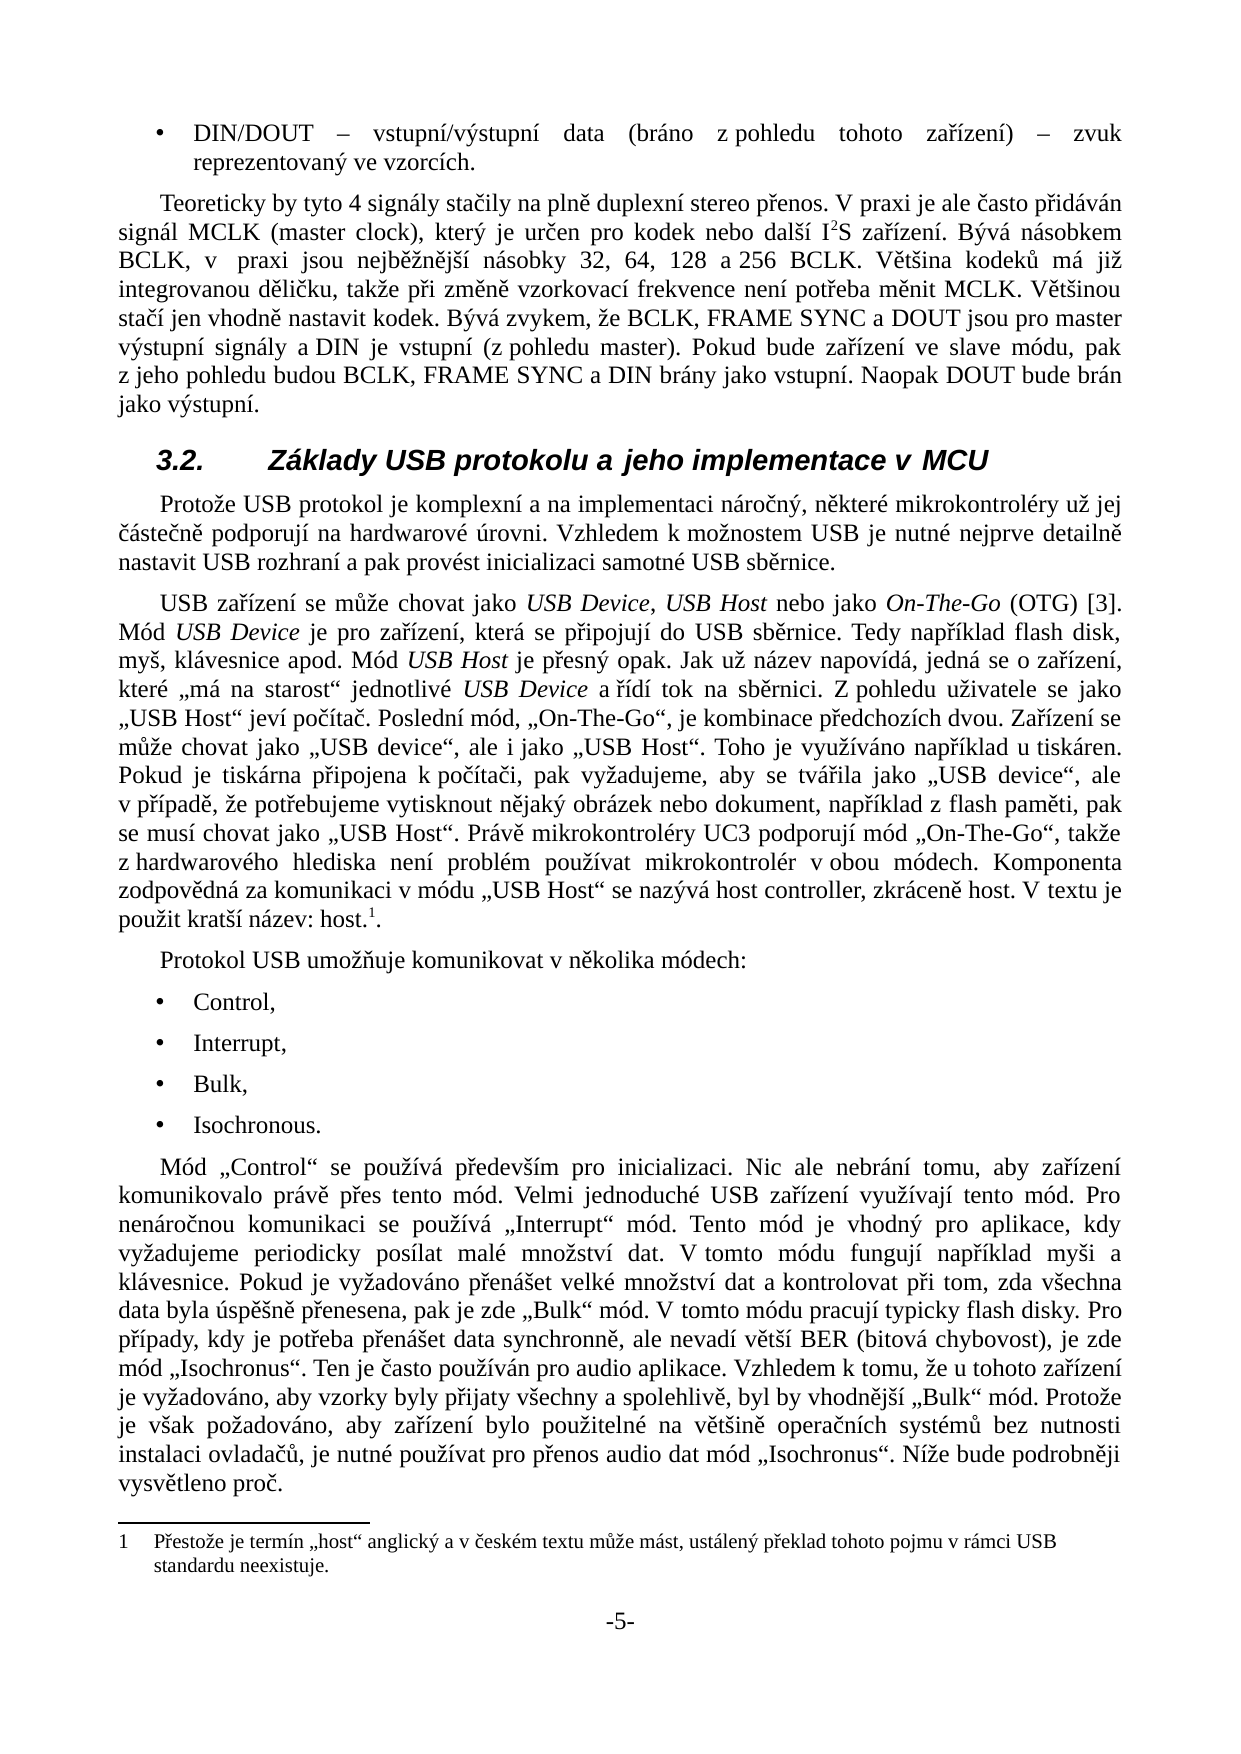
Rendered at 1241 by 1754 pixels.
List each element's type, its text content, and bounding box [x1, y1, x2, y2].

text Protože USB protokol je komplexní a na implementaci náročný, některé mikrokontroléry už jej částečně podporují na hardwarové úrovni. Vzhledem k možnostem USB je nutné nejprve detailně nastavit USB rozhraní a pak provést inicializaci samotné USB sběrnice. [118, 489, 1122, 575]
list Interrupt, [156, 1028, 1122, 1057]
subtitle Základy USB protokolu a jeho implementace v MCU [148, 443, 1122, 477]
list DIN/DOUT – vstupní/výstupní data (bráno z pohledu tohoto zařízení) – zvuk reprezentovaný ve vzorcích. [156, 118, 1122, 176]
list Bulk, [156, 1069, 1122, 1098]
list Isochronous. [156, 1110, 1122, 1139]
text Protokol USB umožňuje komunikovat v několika módech: [118, 945, 1122, 974]
text USB zařízení se může chovat jako USB Device, USB Host nebo jako On-The-Go (OTG) [3]. Mód USB Device je pro zařízení, která se připojují do USB sběrnice. Tedy například flash disk, myš, klávesnice apod. Mód USB Host je přesný opak. Jak už název napovídá, jedná se o zařízení, které „má na starost“ jednotlivé USB Device a řídí tok na sběrnici. Z pohledu uživatele se jako „USB Host“ jeví počítač. Poslední mód, „On-The-Go“, je kombinace předchozích dvou. Zařízení se může chovat jako „USB device“, ale i jako „USB Host“. Toho je využíváno například u tiskáren. Pokud je tiskárna připojena k počítači, pak vyžadujeme, aby se tvářila jako „USB device“, ale v případě, že potřebujeme vytisknout nějaký obrázek nebo dokument, například z flash paměti, pak se musí chovat jako „USB Host“. Právě mikrokontroléry UC3 podporují mód „On-The-Go“, takže z hardwarového hlediska není problém používat mikrokontrolér v obou módech. Komponenta zodpovědná za komunikaci v módu „USB Host“ se nazývá host controller, zkráceně host. V textu je použit kratší název: host.. [118, 588, 1122, 933]
text Přestože je termín „host“ anglický a v českém textu může mást, ustálený překlad tohoto pojmu v rámci USB standardu neexistuje. [118, 1529, 1122, 1577]
text Mód „Control“ se používá především pro inicializaci. Nic ale nebrání tomu, aby zařízení komunikovalo právě přes tento mód. Velmi jednoduché USB zařízení využívají tento mód. Pro nenáročnou komunikaci se používá „Interrupt“ mód. Tento mód je vhodný pro aplikace, kdy vyžadujeme periodicky posílat malé množství dat. V tomto módu fungují například myši a klávesnice. Pokud je vyžadováno přenášet velké množství dat a kontrolovat při tom, zda všechna data byla úspěšně přenesena, pak je zde „Bulk“ mód. V tomto módu pracují typicky flash disky. Pro případy, kdy je potřeba přenášet data synchronně, ale nevadí větší BER (bitová chybovost), je zde mód „Isochronus“. Ten je často používán pro audio aplikace. Vzhledem k tomu, že u tohoto zařízení je vyžadováno, aby vzorky byly přijaty všechny a spolehlivě, byl by vhodnější „Bulk“ mód. Protože je však požadováno, aby zařízení bylo použitelné na většině operačních systémů bez nutnosti instalaci ovladačů, je nutné používat pro přenos audio dat mód „Isochronus“. Níže bude podrobněji vysvětleno proč. [118, 1152, 1122, 1497]
text Teoreticky by tyto 4 signály stačily na plně duplexní stereo přenos. V praxi je ale často přidáván signál MCLK (master clock), který je určen pro kodek nebo další I2S zařízení. Bývá násobkem BCLK, v praxi jsou nejběžnější násobky 32, 64, 128 a 256 BCLK. Většina kodeků má již integrovanou děličku, takže při změně vzorkovací frekvence není potřeba měnit MCLK. Většinou stačí jen vhodně nastavit kodek. Bývá zvykem, že BCLK, FRAME SYNC a DOUT jsou pro master výstupní signály a DIN je vstupní (z pohledu master). Pokud bude zařízení ve slave módu, pak z jeho pohledu budou BCLK, FRAME SYNC a DIN brány jako vstupní. Naopak DOUT bude brán jako výstupní. [118, 188, 1122, 418]
list Control, [156, 987, 1122, 1015]
